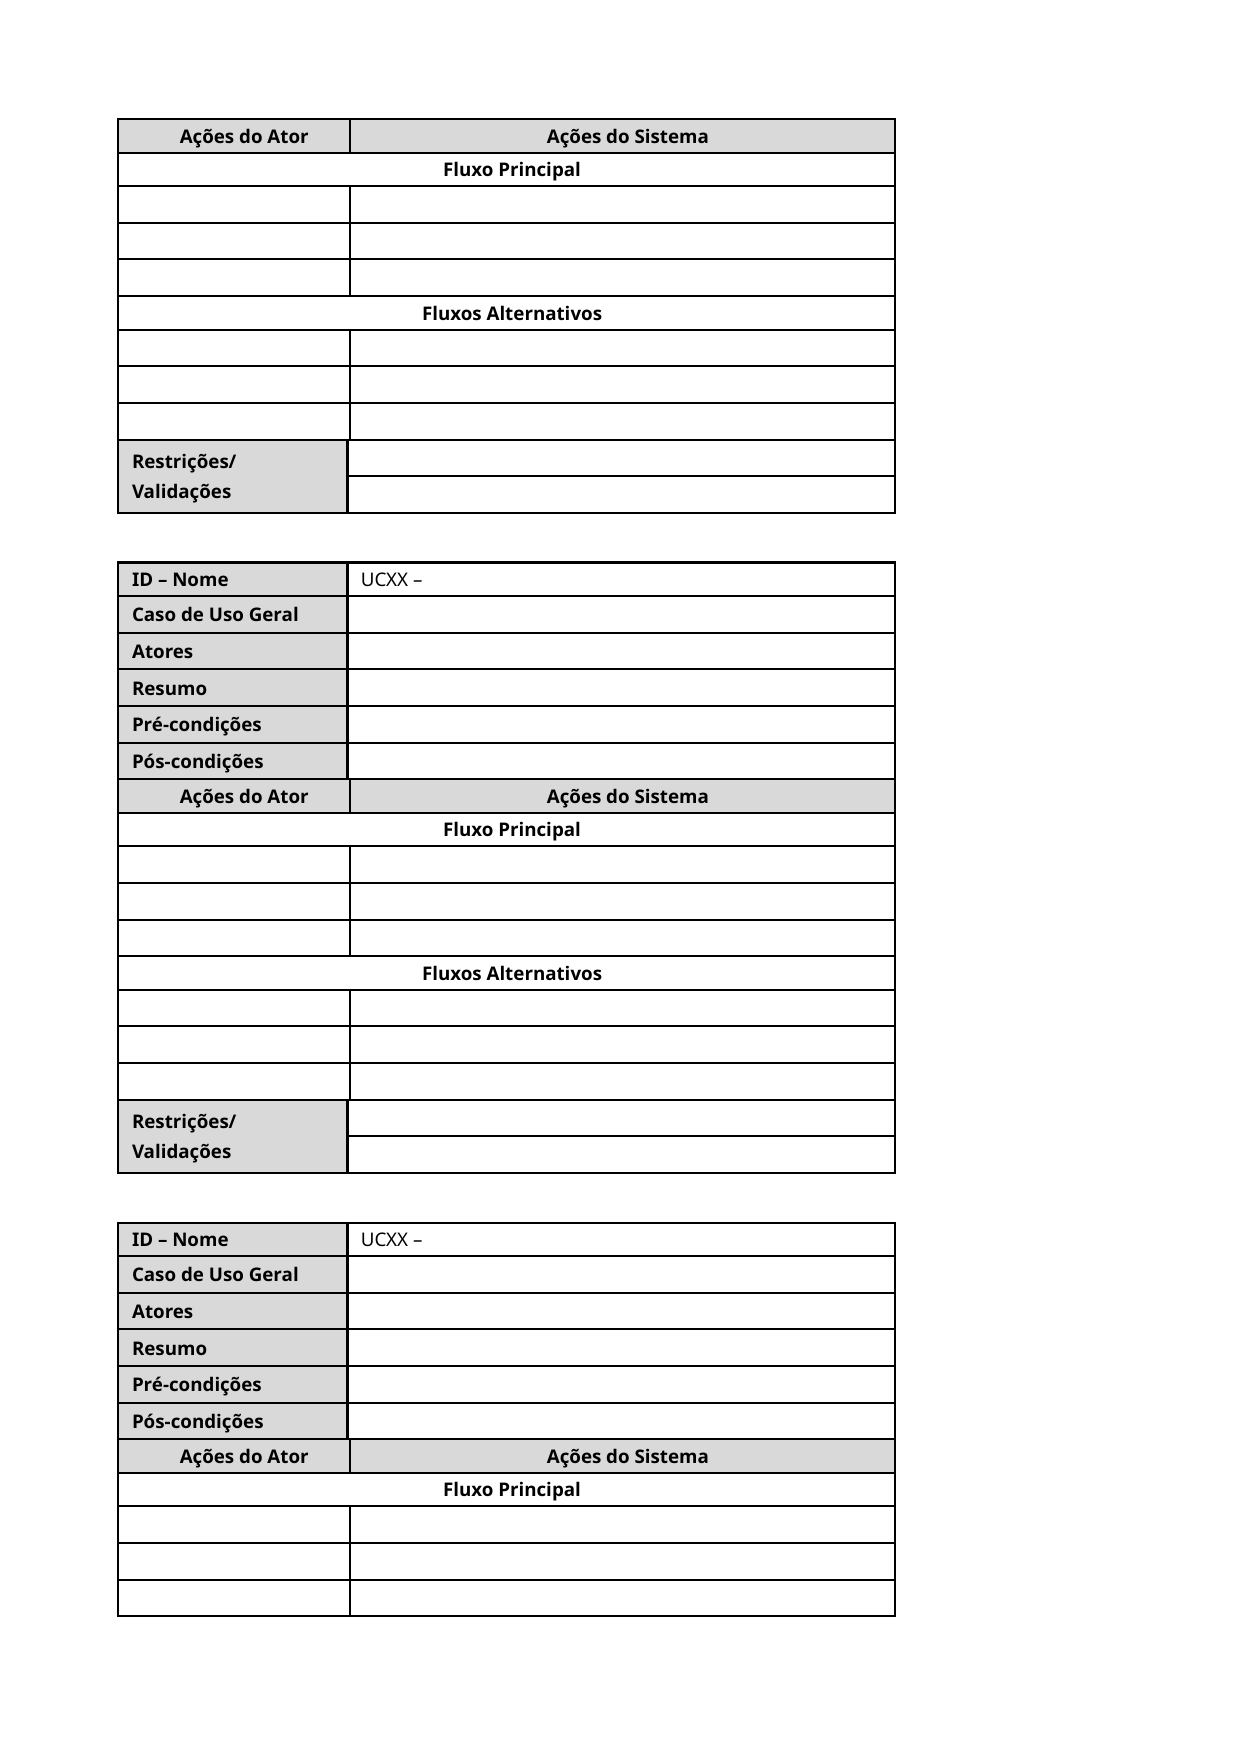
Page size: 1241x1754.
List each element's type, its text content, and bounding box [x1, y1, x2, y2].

table_cell [351, 1581, 894, 1615]
table_cell Restrições/ Validações [119, 441, 346, 512]
table_cell [351, 847, 894, 882]
table_cell [349, 1294, 894, 1328]
table_cell [349, 1137, 894, 1172]
table_cell [119, 367, 349, 402]
table_cell Fluxo Principal [119, 814, 894, 845]
table_cell Restrições/ Validações [119, 1101, 346, 1172]
table_cell Ações do Ator [119, 780, 349, 812]
table_cell Ações do Sistema [351, 120, 894, 152]
table_cell [349, 1367, 894, 1402]
table_cell Resumo [119, 1330, 346, 1365]
table_cell Atores [119, 634, 346, 668]
table_cell [119, 1544, 349, 1578]
table_cell Fluxo Principal [119, 1474, 894, 1505]
table_cell [351, 884, 894, 918]
table_cell [351, 260, 894, 295]
table_cell [349, 441, 894, 475]
table_cell Ações do Sistema [351, 1440, 894, 1472]
table_cell Resumo [119, 670, 346, 705]
table_cell [351, 224, 894, 258]
table_cell [119, 1507, 349, 1542]
table_cell [351, 1064, 894, 1098]
table_cell [349, 1404, 894, 1438]
table_cell [351, 1544, 894, 1578]
table_cell [119, 847, 349, 882]
table_cell [119, 884, 349, 918]
table_cell [351, 991, 894, 1025]
table_cell [351, 921, 894, 955]
table_cell Ações do Ator [119, 1440, 349, 1472]
table_cell [119, 260, 349, 295]
table_cell Fluxos Alternativos [119, 297, 894, 328]
table_cell [349, 1101, 894, 1135]
table_cell [349, 1257, 894, 1292]
table_cell [349, 744, 894, 778]
table_cell Caso de Uso Geral [119, 597, 346, 632]
table_cell [349, 707, 894, 742]
table_cell [119, 1027, 349, 1062]
table_cell [119, 404, 349, 438]
table_cell [119, 991, 349, 1025]
table_cell [349, 634, 894, 668]
table_cell [351, 404, 894, 438]
table_header ID – Nome [119, 564, 346, 595]
table_cell Caso de Uso Geral [119, 1257, 346, 1292]
table_cell [349, 597, 894, 632]
table_cell Pré-condições [119, 707, 346, 742]
table_cell [351, 331, 894, 365]
table_cell Fluxos Alternativos [119, 957, 894, 988]
table_cell Ações do Sistema [351, 780, 894, 812]
table_cell [119, 331, 349, 365]
table_cell [351, 1027, 894, 1062]
table_cell Ações do Ator [119, 120, 349, 152]
table_cell Pós-condições [119, 1404, 346, 1438]
table_cell [349, 1330, 894, 1365]
table_cell [351, 187, 894, 222]
table_cell Pós-condições [119, 744, 346, 778]
table_cell [349, 477, 894, 512]
table_header ID – Nome [119, 1224, 346, 1255]
table_cell [351, 1507, 894, 1542]
table_cell Atores [119, 1294, 346, 1328]
table_cell [351, 367, 894, 402]
table_cell Fluxo Principal [119, 154, 894, 185]
table_header UCXX – [349, 564, 894, 595]
table_cell [119, 1581, 349, 1615]
table_cell [119, 1064, 349, 1098]
table_cell [119, 224, 349, 258]
table_cell [349, 670, 894, 705]
table_cell Pré-condições [119, 1367, 346, 1402]
table_header UCXX – [349, 1224, 894, 1255]
table_cell [119, 187, 349, 222]
table_cell [119, 921, 349, 955]
